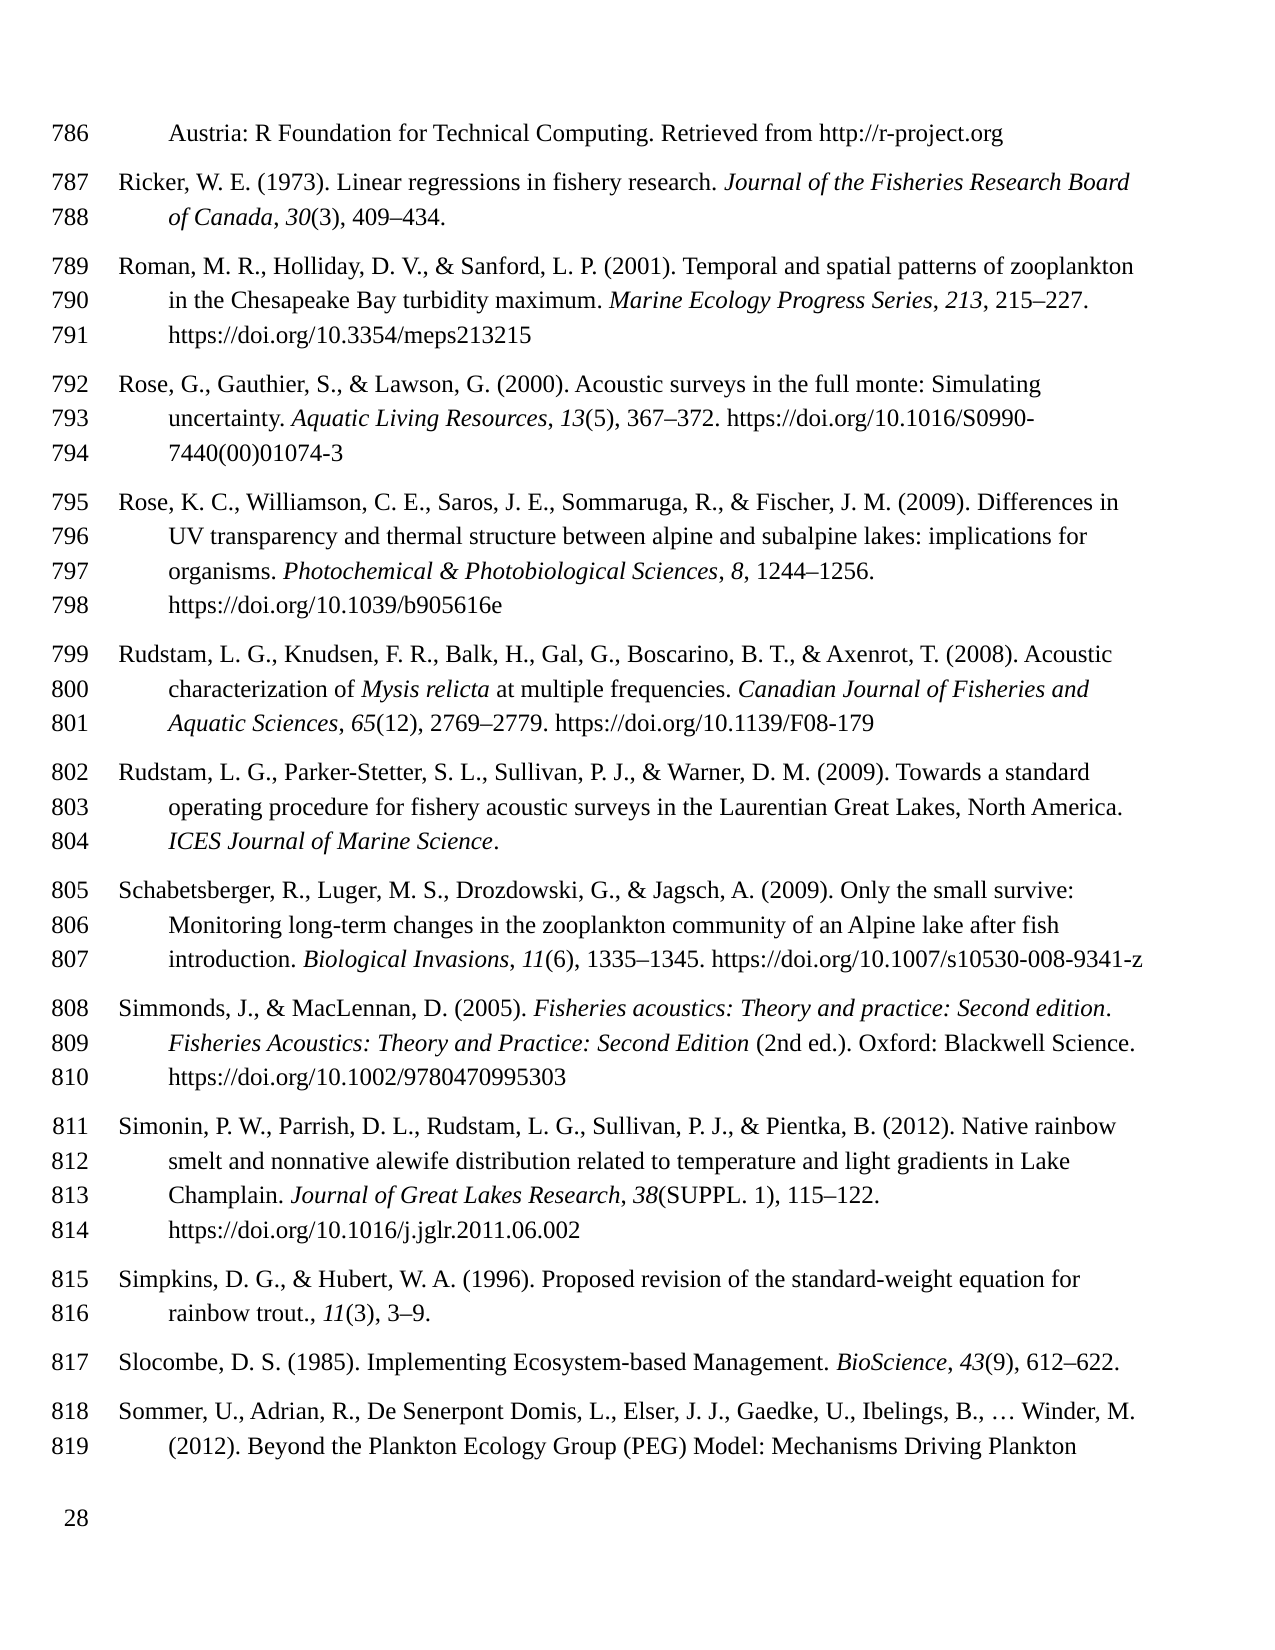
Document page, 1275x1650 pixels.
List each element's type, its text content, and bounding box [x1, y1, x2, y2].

text Sommer, U., Adrian, R., De Senerpont Domis, L., Elser, J. J., Gaedke, U., Ibelings, B., … Winder, M. (2012). Beyond the Plankton Ecology Group (PEG) Model: Mechanisms Driving Plankton [118, 1396, 1157, 1460]
text Simonin, P. W., Parrish, D. L., Rudstam, L. G., Sullivan, P. J., & Pientka, B. (2012). Native rainbow smelt and nonnative alewife distribution related to temperature and light gradients in Lake Champlain. Journal of Great Lakes Research, 38(SUPPL. 1), 115–122. https://doi.org/10.1016/j.jglr.2011.06.002 [118, 1111, 1157, 1243]
text Rudstam, L. G., Parker-Stetter, S. L., Sullivan, P. J., & Warner, D. M. (2009). Towards a standard operating procedure for fishery acoustic surveys in the Laurentian Great Lakes, North America. ICES Journal of Marine Science. [118, 757, 1157, 855]
text Schabetsberger, R., Luger, M. S., Drozdowski, G., & Jagsch, A. (2009). Only the small survive: Monitoring long-term changes in the zooplankton community of an Alpine lake after fish introduction. Biological Invasions, 11(6), 1335–1345. https://doi.org/10.1007/s10530-008-9341-z [118, 875, 1157, 973]
text Ricker, W. E. (1973). Linear regressions in fishery research. Journal of the Fisheries Research Board of Canada, 30(3), 409–434. [118, 167, 1157, 230]
text Rose, K. C., Williamson, C. E., Saros, J. E., Sommaruga, R., & Fischer, J. M. (2009). Differences in UV transparency and thermal structure between alpine and subalpine lakes: implications for organisms. Photochemical & Photobiological Sciences, 8, 1244–1256. https://doi.org/10.1039/b905616e [118, 487, 1157, 619]
text Rose, G., Gauthier, S., & Lawson, G. (2000). Acoustic surveys in the full monte: Simulating uncertainty. Aquatic Living Resources, 13(5), 367–372. https://doi.org/10.1016/S0990-7440(00)01074-3 [118, 369, 1157, 466]
text Austria: R Foundation for Technical Computing. Retrieved from http://r-project.org [118, 118, 1157, 147]
text Simpkins, D. G., & Hubert, W. A. (1996). Proposed revision of the standard-weight equation for rainbow trout., 11(3), 3–9. [118, 1264, 1157, 1327]
text Rudstam, L. G., Knudsen, F. R., Balk, H., Gal, G., Boscarino, B. T., & Axenrot, T. (2008). Acoustic characterization of Mysis relicta at multiple frequencies. Canadian Journal of Fisheries and Aquatic Sciences, 65(12), 2769–2779. https://doi.org/10.1139/F08-179 [118, 639, 1157, 737]
text Roman, M. R., Holliday, D. V., & Sanford, L. P. (2001). Temporal and spatial patterns of zooplankton in the Chesapeake Bay turbidity maximum. Marine Ecology Progress Series, 213, 215–227. https://doi.org/10.3354/meps213215 [118, 251, 1157, 348]
text Simmonds, J., & MacLennan, D. (2005). Fisheries acoustics: Theory and practice: Second edition. Fisheries Acoustics: Theory and Practice: Second Edition (2nd ed.). Oxford: Blackwell Science. https://doi.org/10.1002/9780470995303 [118, 993, 1157, 1091]
text Slocombe, D. S. (1985). Implementing Ecosystem-based Management. BioScience, 43(9), 612–622. [118, 1347, 1157, 1376]
